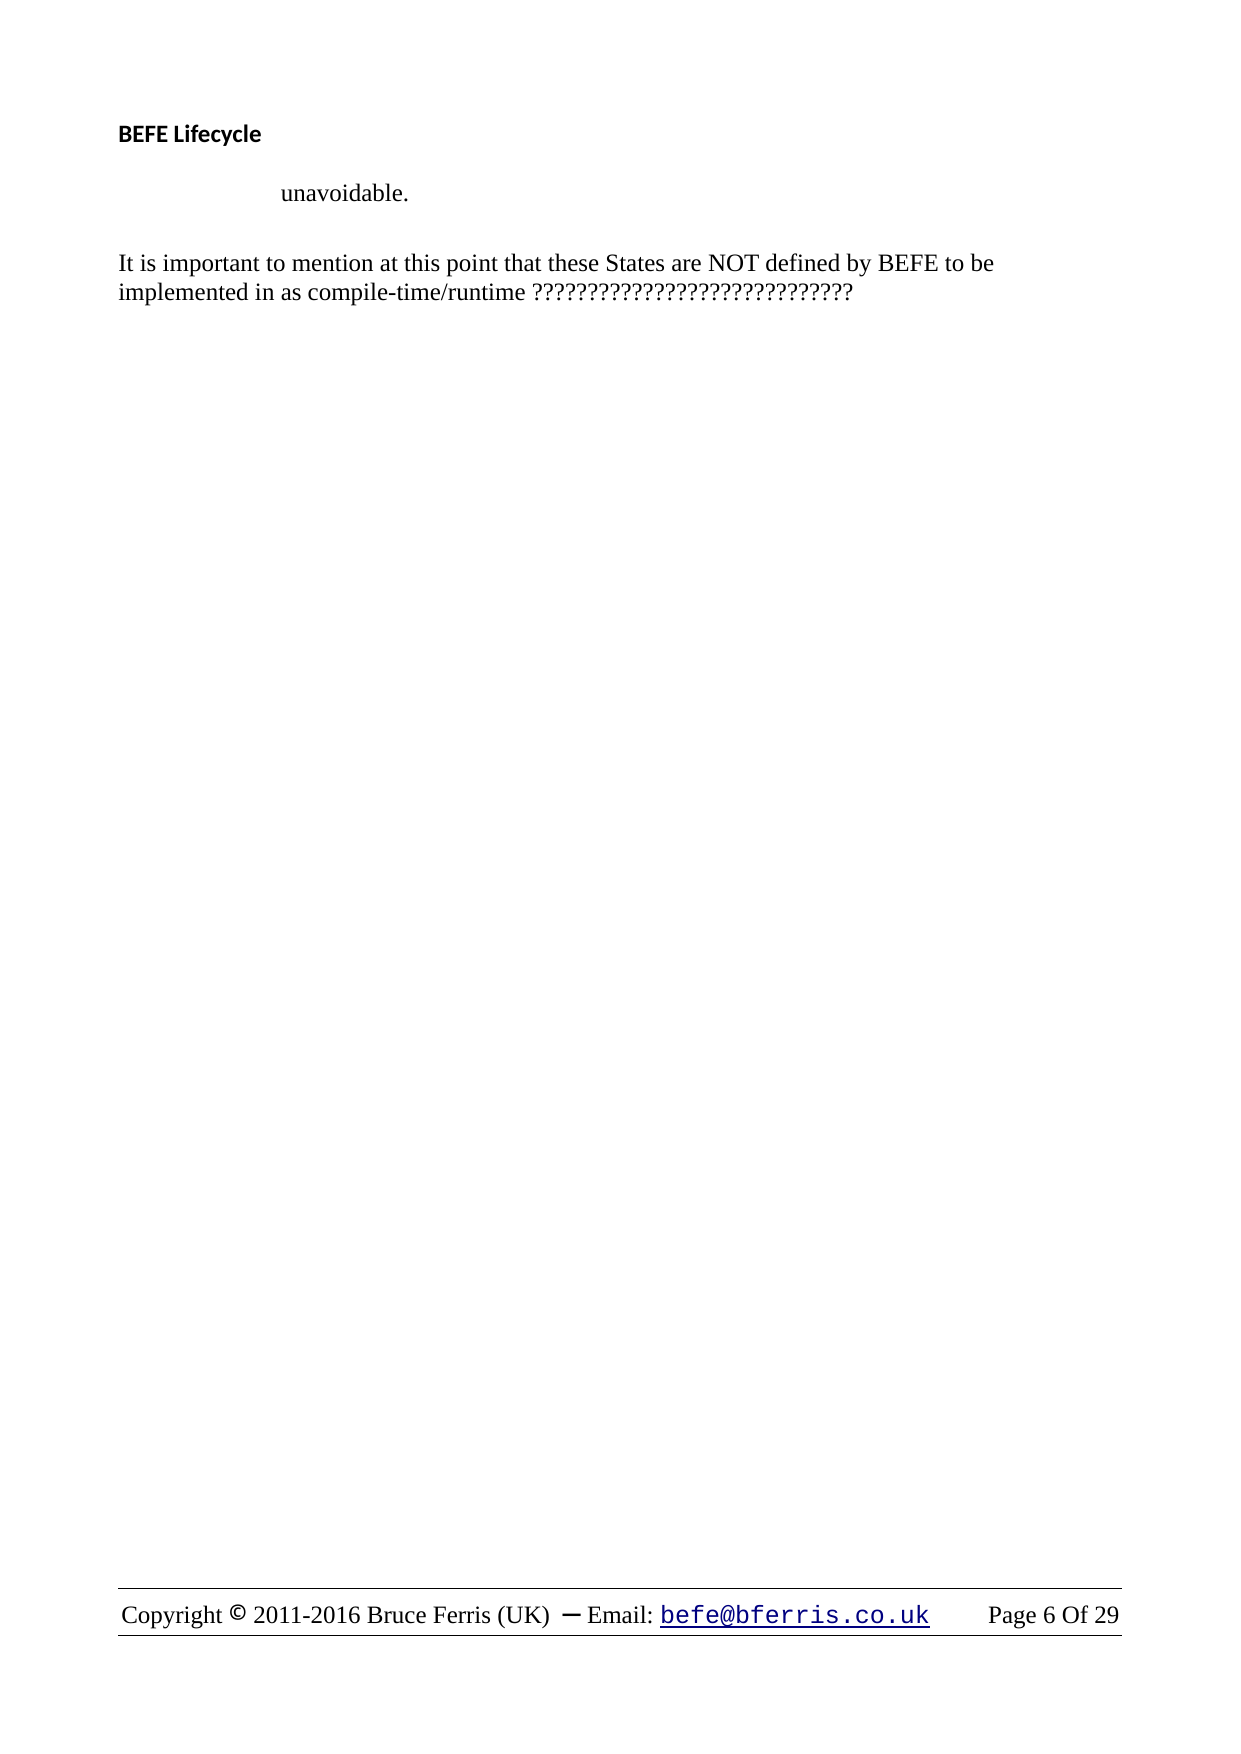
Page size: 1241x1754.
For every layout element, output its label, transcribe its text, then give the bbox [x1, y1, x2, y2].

text It is important to mention at this point that these States are NOT defined by BEFE to be implemented in as compile-time/runtime ????????????????????????????? [118, 248, 1122, 306]
text unavoidable. [209, 178, 1002, 207]
